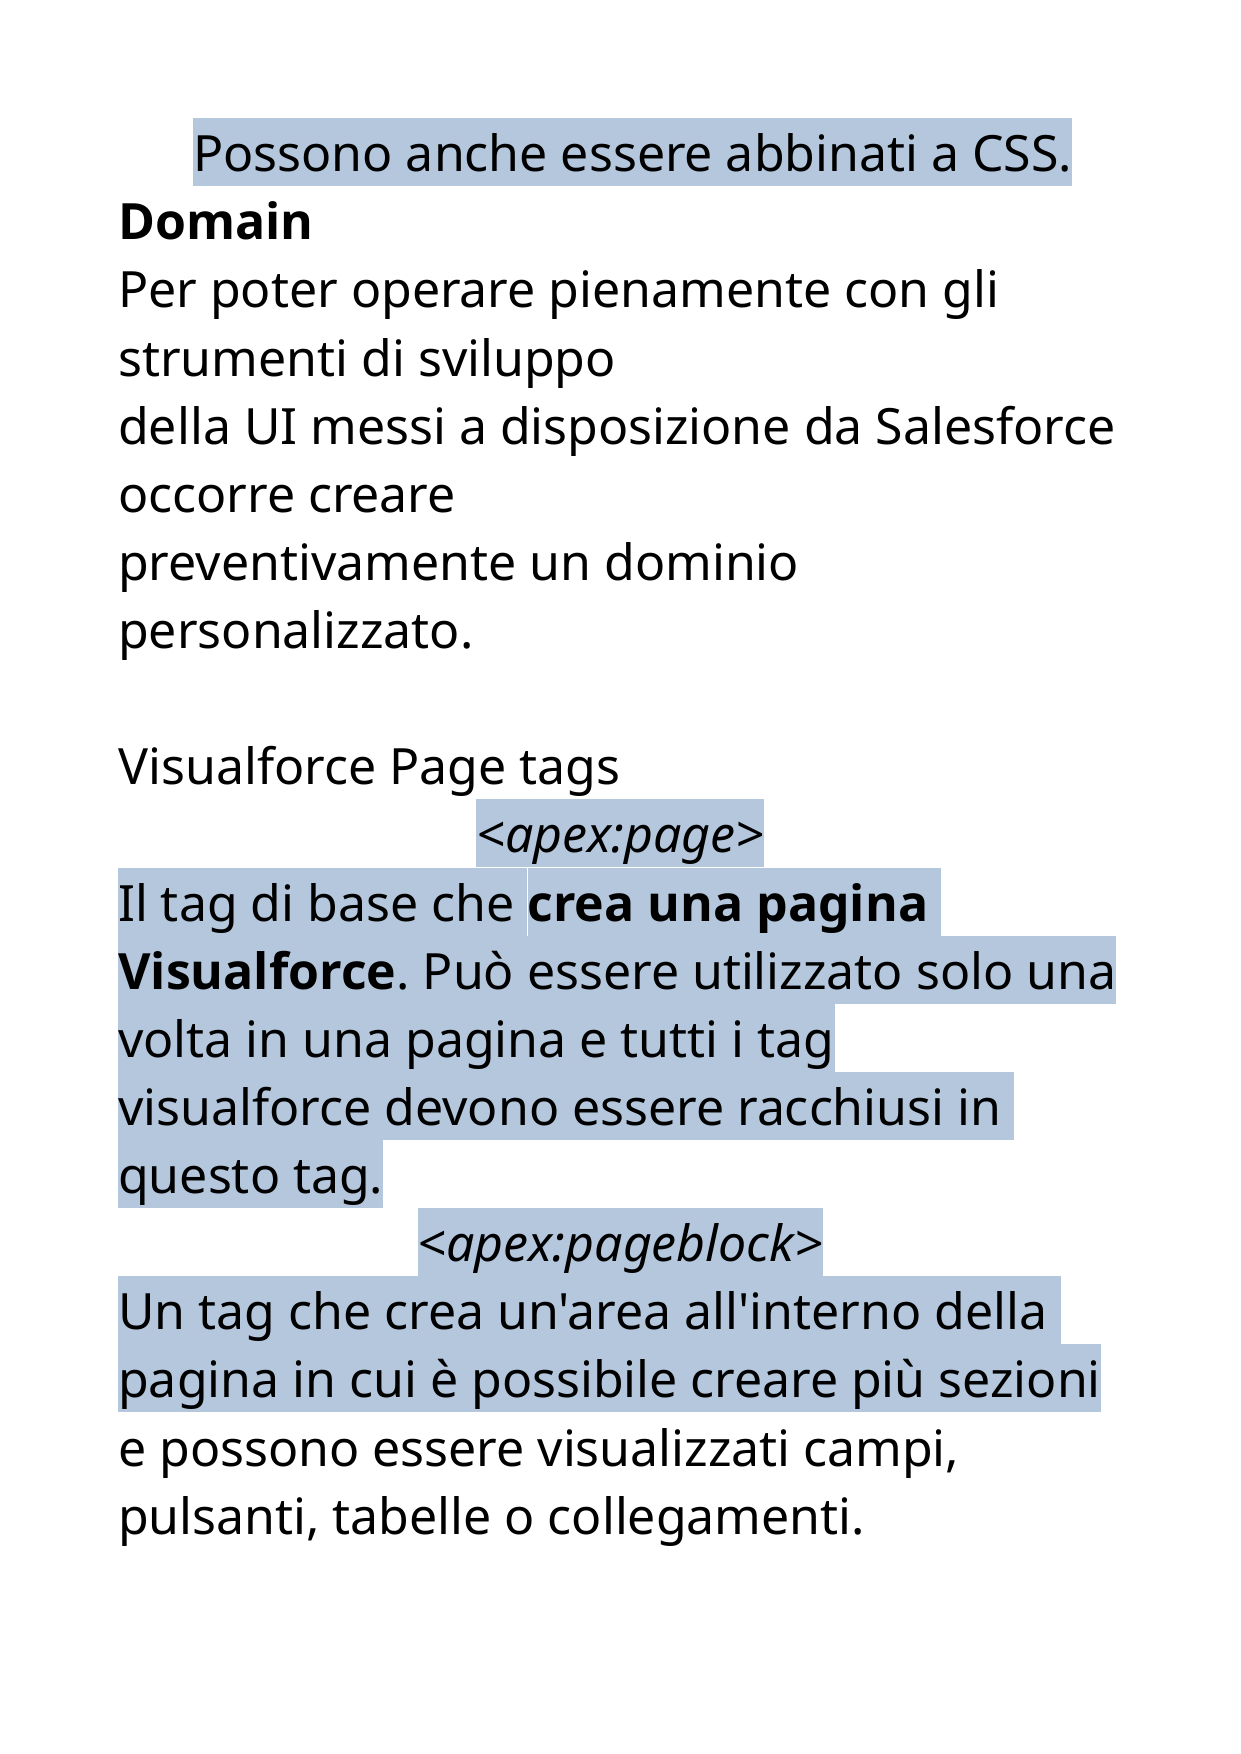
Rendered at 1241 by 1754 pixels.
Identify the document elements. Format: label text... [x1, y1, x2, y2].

text Un tag che crea un'area all'interno della pagina in cui è possibile creare più sezioni e possono essere visualizzati campi, pulsanti, tabelle o collegamenti. [118, 1276, 1122, 1549]
text Per poter operare pienamente con gli strumenti di sviluppo [118, 254, 1122, 391]
text visualforce devono essere racchiusi in questo tag. [118, 1072, 1122, 1208]
list Possono anche essere abbinati a CSS. [156, 118, 1122, 186]
text Visualforce Page tags [118, 731, 1122, 799]
text <apex:page> [118, 799, 1122, 867]
text <apex:pageblock> [118, 1208, 1122, 1276]
text Il tag di base che crea una pagina Visualforce. Può essere utilizzato solo una volta in una pagina e tutti i tag [118, 867, 1122, 1072]
text preventivamente un dominio personalizzato. [118, 527, 1122, 663]
text della UI messi a disposizione da Salesforce occorre creare [118, 391, 1122, 527]
text Domain [118, 186, 1122, 254]
